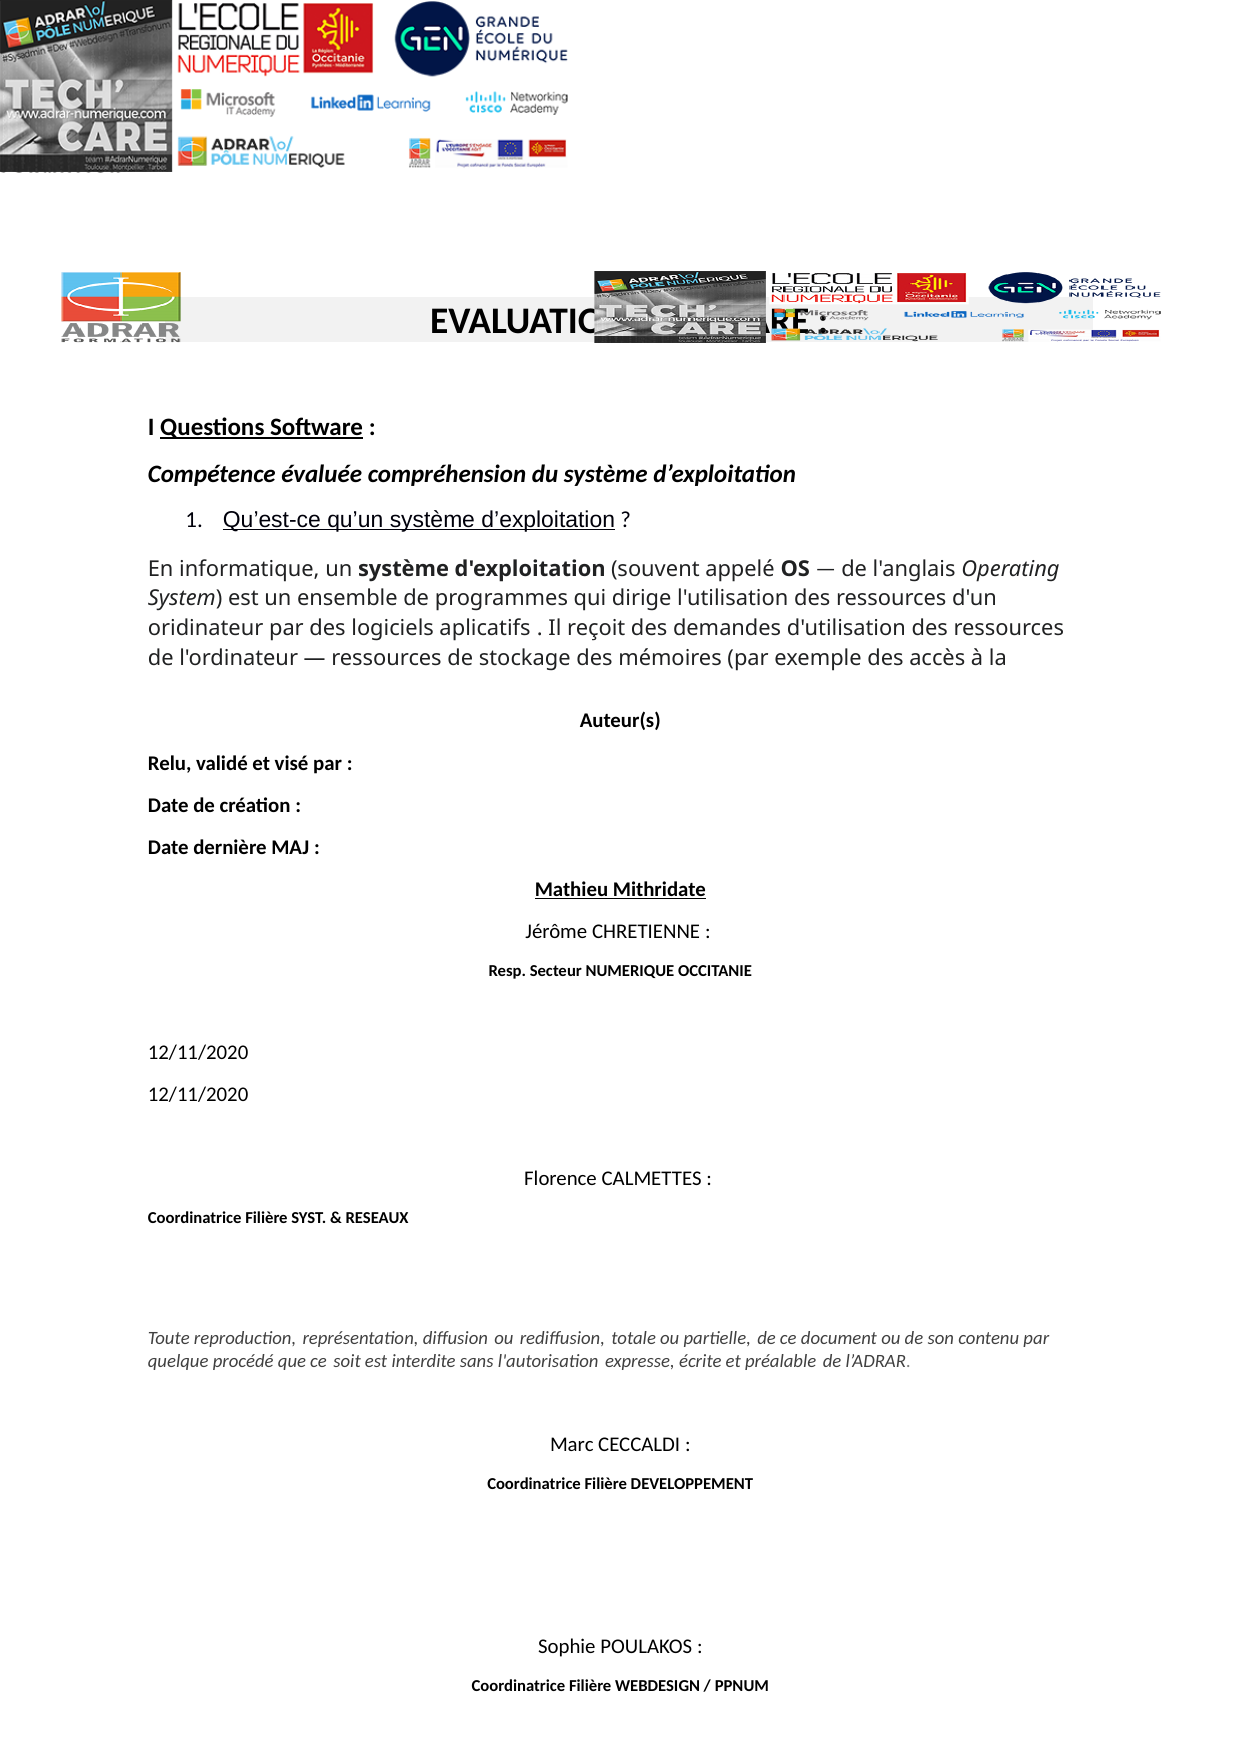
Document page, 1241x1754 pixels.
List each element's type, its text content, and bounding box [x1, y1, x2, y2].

text En informatique, un système d'exploitation (souvent appelé OS — de l'anglais Operating System) est un ensemble de programmes qui dirige l'utilisation des ressources d'un oridinateur par des logiciels aplicatifs . Il reçoit des demandes d'utilisation des ressources de l'ordinateur — ressources de stockage des mémoires (par exemple des accès à la [148, 552, 1093, 672]
text Compétence évaluée compréhension du système d’exploitation [148, 458, 1093, 489]
picture [594, 271, 1166, 343]
picture [61, 271, 183, 343]
list Qu’est-ce qu’un système d’exploitation ? [185, 506, 1093, 534]
picture [0, 0, 572, 175]
text I Questions Software : [148, 411, 1093, 442]
